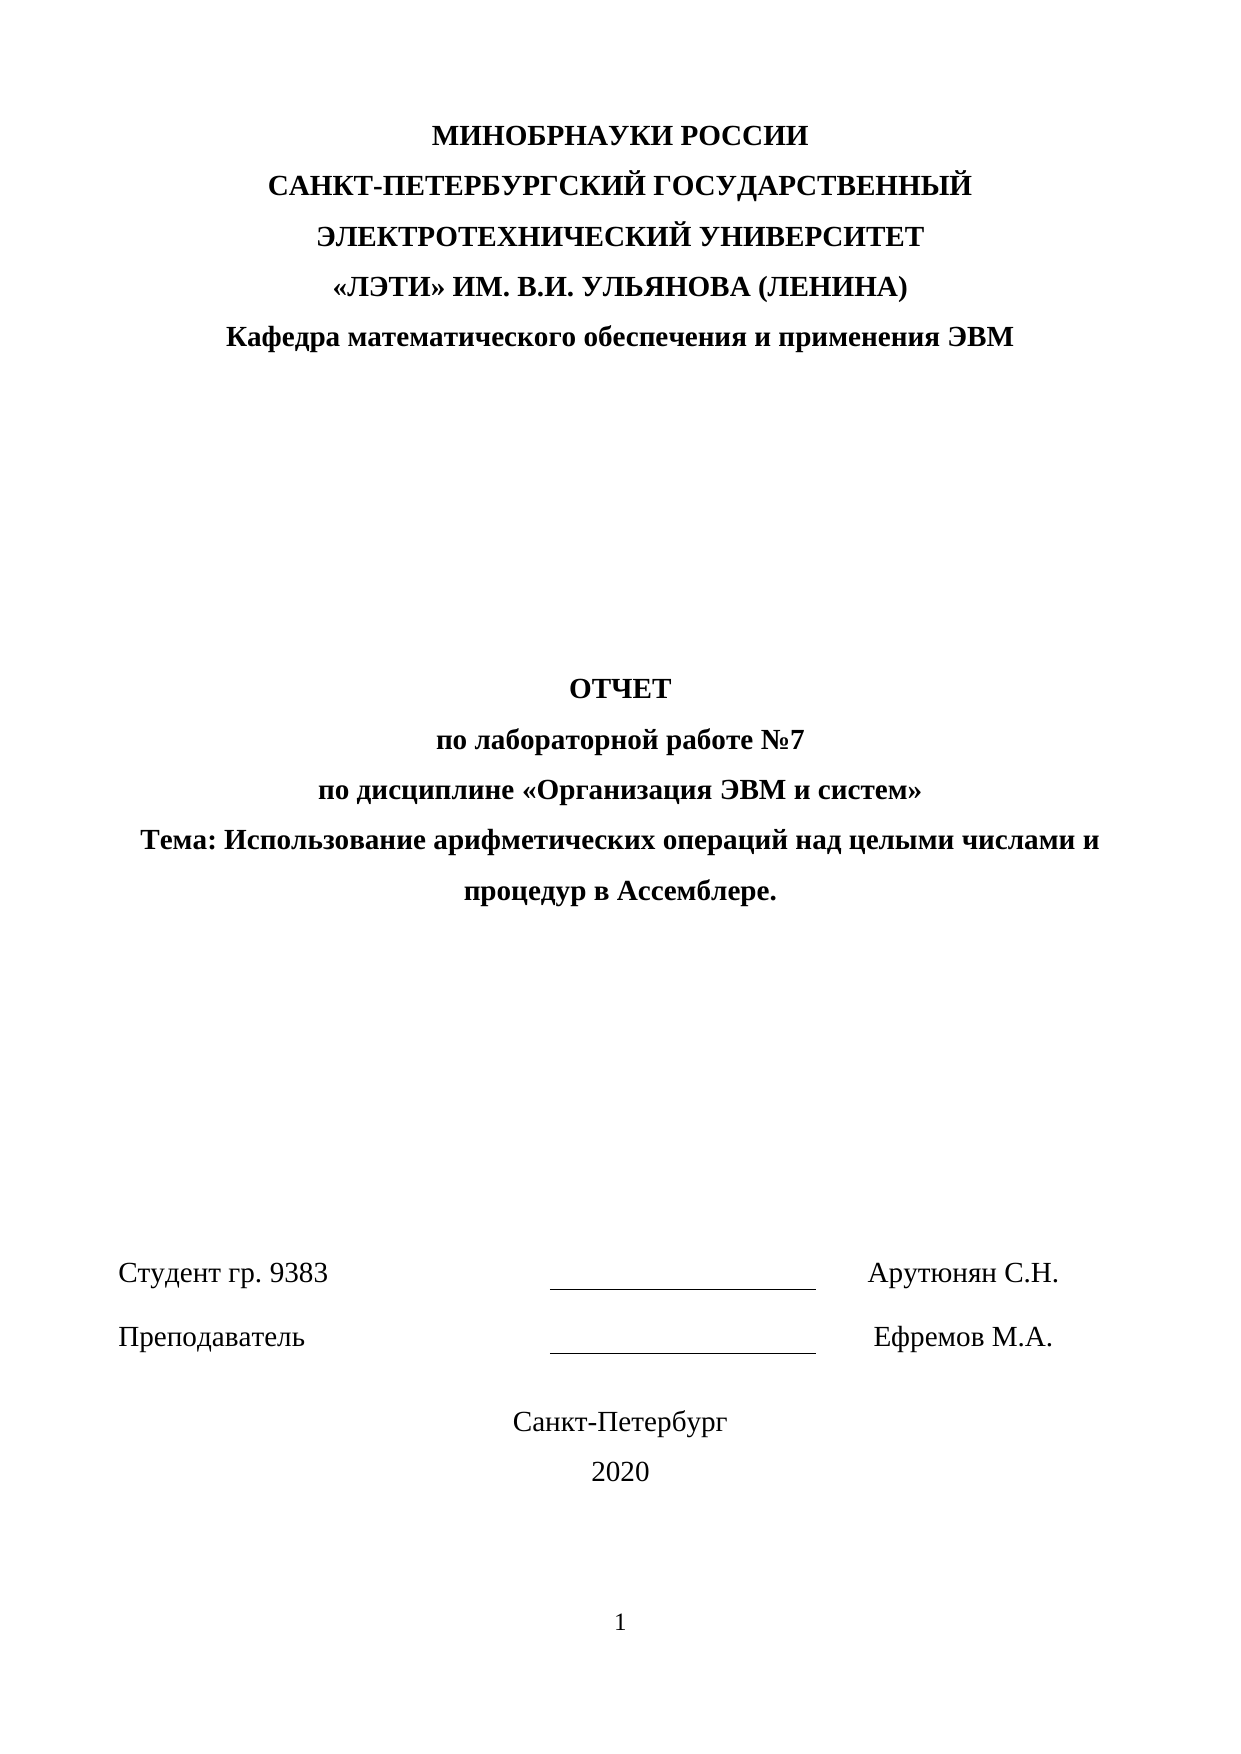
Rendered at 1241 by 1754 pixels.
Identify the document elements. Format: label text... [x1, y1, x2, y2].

table_cell Преподаватель [107, 1289, 550, 1353]
table_header Студент гр. 9383 [107, 1225, 550, 1289]
text «ЛЭТИ» ИМ. В.И. УЛЬЯНОВА (ЛЕНИНА) [118, 269, 1122, 303]
table_header Арутюнян С.Н. [816, 1225, 1111, 1289]
text ОТЧЕТ [118, 672, 1122, 705]
table_header [550, 1225, 816, 1289]
text Тема: Использование арифметических операций над целыми числами и процедур в Ассемблере. [118, 822, 1122, 906]
text по лабораторной работе №7 [118, 722, 1122, 755]
table_cell [550, 1290, 816, 1353]
text по дисциплине «Организация ЭВМ и систем» [118, 772, 1122, 806]
text САНКТ-ПЕТЕРБУРГСКИЙ ГОСУДАРСТВЕННЫЙ ЭЛЕКТРОТЕХНИЧЕСКИЙ УНИВЕРСИТЕТ [118, 168, 1122, 252]
text МИНОБРНАУКИ РОССИИ [118, 118, 1122, 152]
text 2020 [118, 1454, 1122, 1488]
text Кафедра математического обеспечения и применения ЭВМ [118, 319, 1122, 353]
table_cell Ефремов М.А. [816, 1289, 1111, 1353]
text Санкт-Петербург [118, 1404, 1122, 1438]
